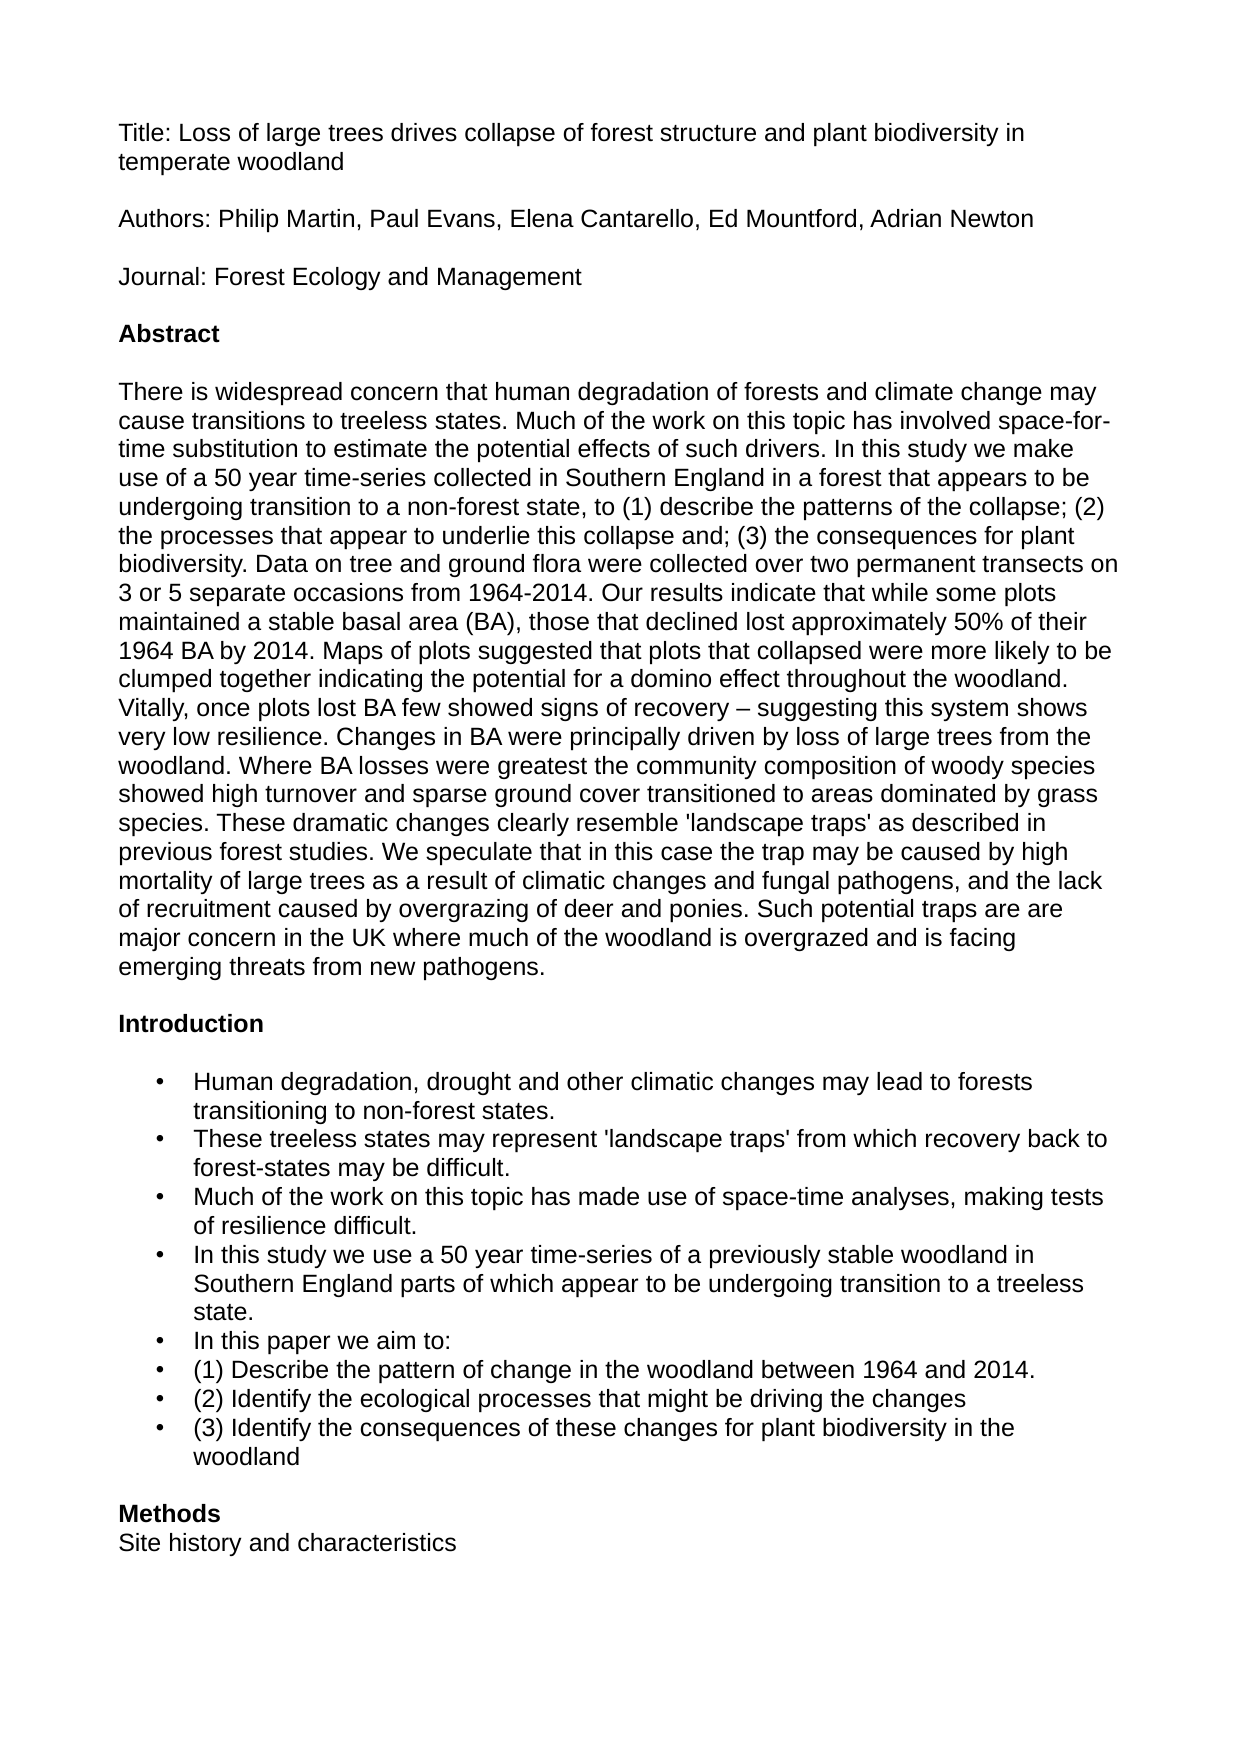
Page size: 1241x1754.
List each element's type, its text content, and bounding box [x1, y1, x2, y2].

text Title: Loss of large trees drives collapse of forest structure and plant biodiversity in temperate woodland [118, 118, 1122, 176]
text Methods [118, 1499, 1122, 1528]
list In this study we use a 50 year time-series of a previously stable woodland in Southern England parts of which appear to be undergoing transition to a treeless state. [156, 1240, 1122, 1326]
list Human degradation, drought and other climatic changes may lead to forests transitioning to non-forest states. [156, 1067, 1122, 1124]
list In this paper we aim to: [156, 1326, 1122, 1355]
list (1) Describe the pattern of change in the woodland between 1964 and 2014. [156, 1355, 1122, 1384]
text Site history and characteristics [118, 1528, 1122, 1556]
text There is widespread concern that human degradation of forests and climate change may cause transitions to treeless states. Much of the work on this topic has involved space-for-time substitution to estimate the potential effects of such drivers. In this study we make use of a 50 year time-series collected in Southern England in a forest that appears to be undergoing transition to a non-forest state, to (1) describe the patterns of the collapse; (2) the processes that appear to underlie this collapse and; (3) the consequences for plant biodiversity. Data on tree and ground flora were collected over two permanent transects on 3 or 5 separate occasions from 1964-2014. Our results indicate that while some plots maintained a stable basal area (BA), those that declined lost approximately 50% of their 1964 BA by 2014. Maps of plots suggested that plots that collapsed were more likely to be clumped together indicating the potential for a domino effect throughout the woodland. Vitally, once plots lost BA few showed signs of recovery – suggesting this system shows very low resilience. Changes in BA were principally driven by loss of large trees from the woodland. Where BA losses were greatest the community composition of woody species showed high turnover and sparse ground cover transitioned to areas dominated by grass species. These dramatic changes clearly resemble 'landscape traps' as described in previous forest studies. We speculate that in this case the trap may be caused by high mortality of large trees as a result of climatic changes and fungal pathogens, and the lack of recruitment caused by overgrazing of deer and ponies. Such potential traps are are major concern in the UK where much of the woodland is overgrazed and is facing emerging threats from new pathogens. [118, 377, 1122, 981]
text Journal: Forest Ecology and Management [118, 262, 1122, 291]
list Much of the work on this topic has made use of space-time analyses, making tests of resilience difficult. [156, 1182, 1122, 1240]
list (2) Identify the ecological processes that might be driving the changes [156, 1384, 1122, 1413]
text Authors: Philip Martin, Paul Evans, Elena Cantarello, Ed Mountford, Adrian Newton [118, 204, 1122, 233]
text Abstract [118, 319, 1122, 348]
list These treeless states may represent 'landscape traps' from which recovery back to forest-states may be difficult. [156, 1124, 1122, 1182]
list (3) Identify the consequences of these changes for plant biodiversity in the woodland [156, 1413, 1122, 1470]
text Introduction [118, 1009, 1122, 1038]
